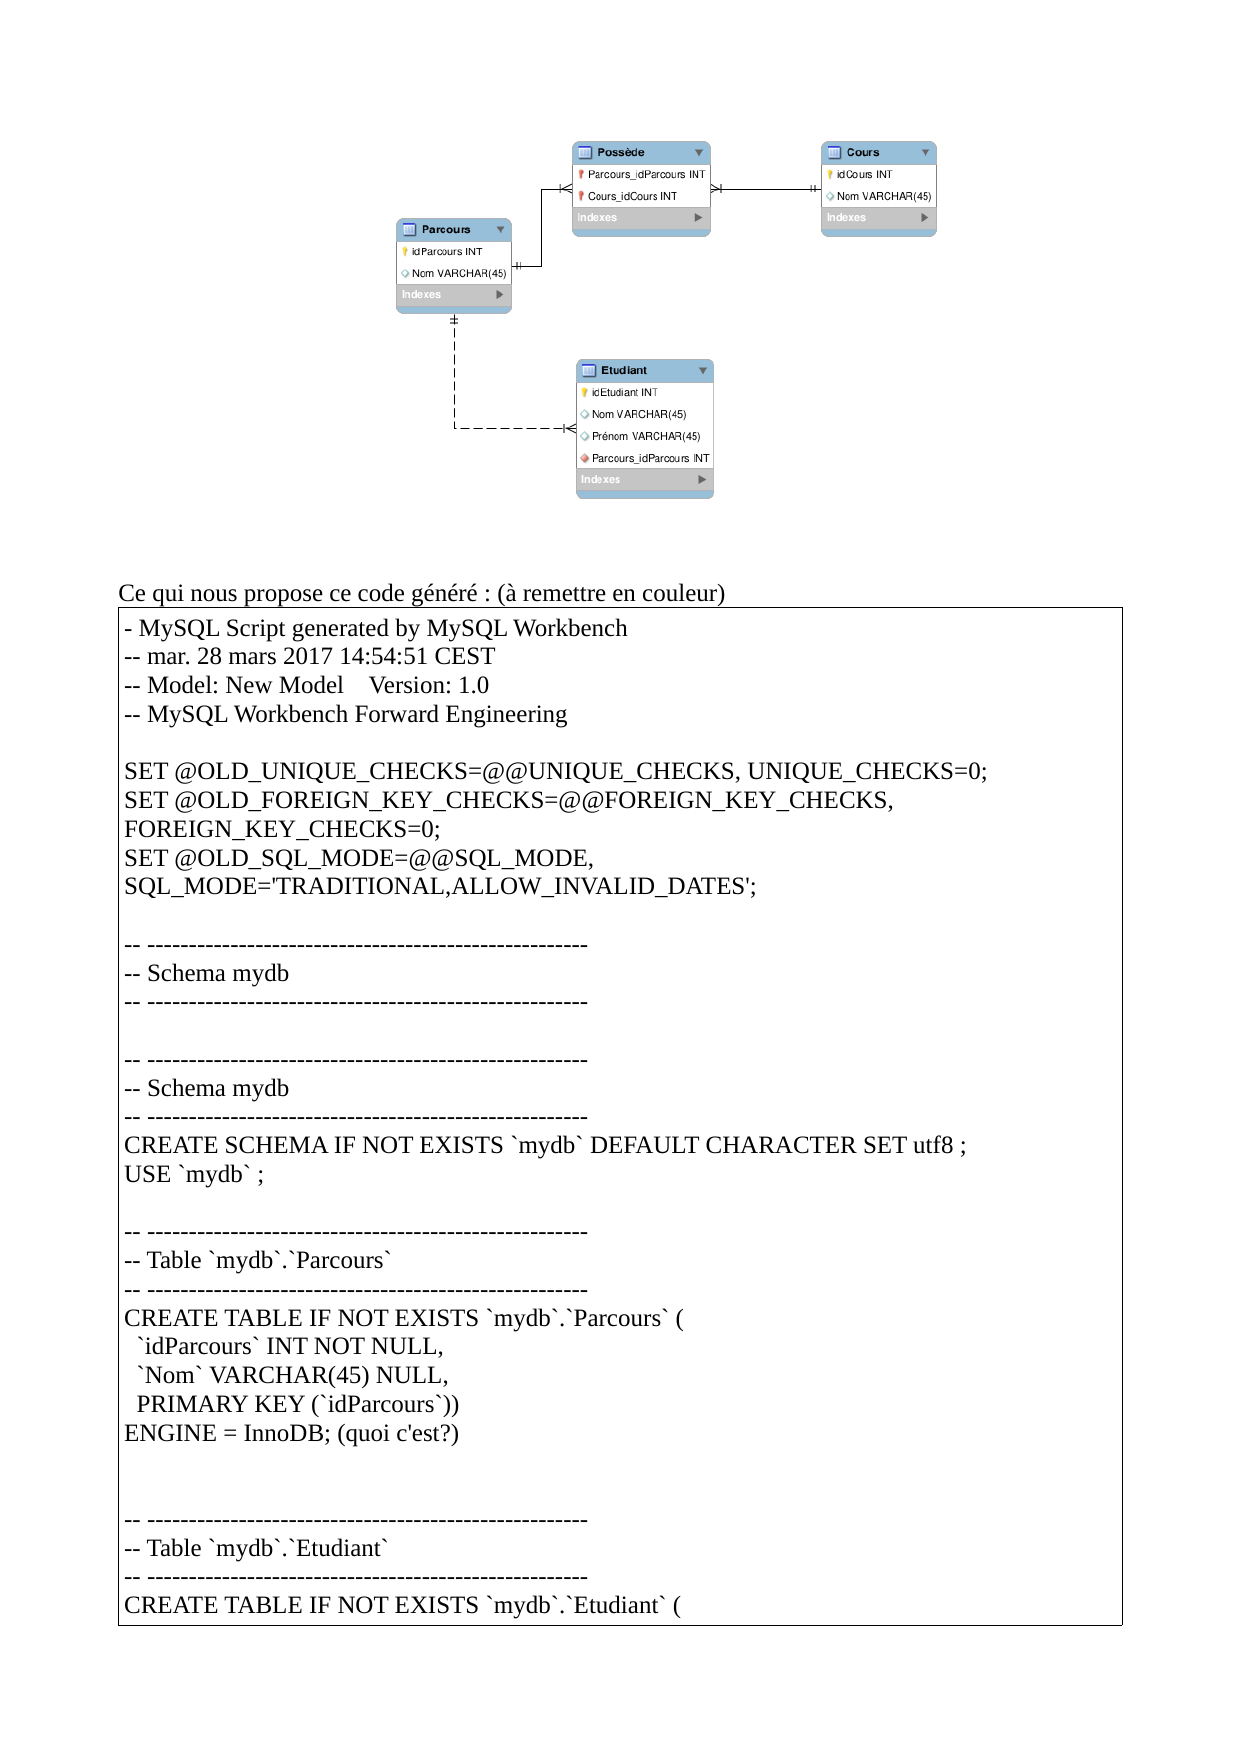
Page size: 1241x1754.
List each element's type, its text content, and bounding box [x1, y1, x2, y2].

picture [386, 131, 945, 507]
table_header - MySQL Script generated by MySQL Workbench -- mar. 28 mars 2017 14:54:51 CEST -- Model: New Model Version: 1.0 -- MySQL Workbench Forward Engineering SET @OLD_UNIQUE_CHECKS=@@UNIQUE_CHECKS, UNIQUE_CHECKS=0; SET @OLD_FOREIGN_KEY_CHECKS=@@FOREIGN_KEY_CHECKS, FOREIGN_KEY_CHECKS=0; SET @OLD_SQL_MODE=@@SQL_MODE, SQL_MODE='TRADITIONAL,ALLOW_INVALID_DATES'; -- ----------------------------------------------------- -- Schema mydb -- ----------------------------------------------------- -- ----------------------------------------------------- -- Schema mydb -- ----------------------------------------------------- CREATE SCHEMA IF NOT EXISTS `mydb` DEFAULT CHARACTER SET utf8 ; USE `mydb` ; -- ----------------------------------------------------- -- Table `mydb`.`Parcours` -- ----------------------------------------------------- CREATE TABLE IF NOT EXISTS `mydb`.`Parcours` ( `idParcours` INT NOT NULL, `Nom` VARCHAR(45) NULL, PRIMARY KEY (`idParcours`)) ENGINE = InnoDB; (quoi c'est?) -- ----------------------------------------------------- -- Table `mydb`.`Etudiant` -- ----------------------------------------------------- CREATE TABLE IF NOT EXISTS `mydb`.`Etudiant` ( [119, 608, 1122, 1625]
text Ce qui nous propose ce code généré : (à remettre en couleur) [118, 578, 1122, 607]
